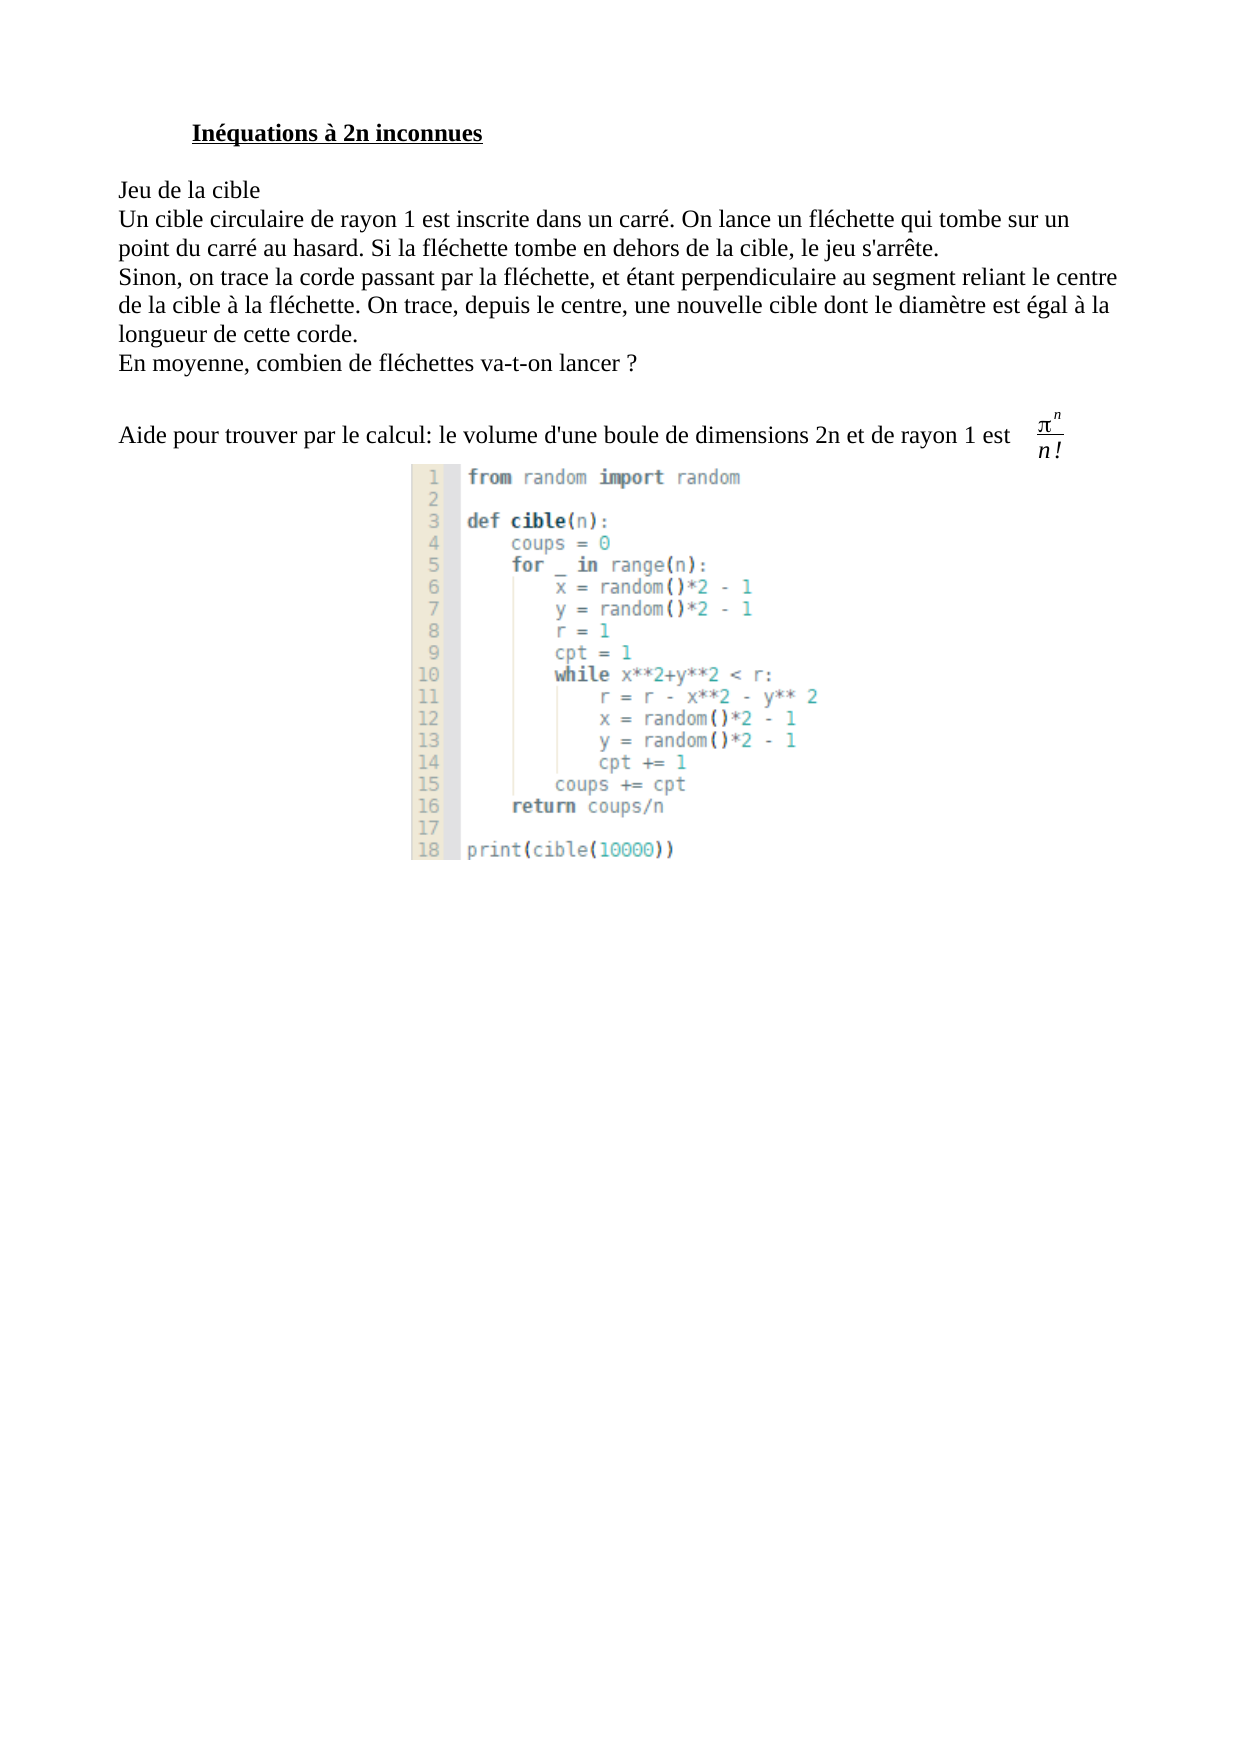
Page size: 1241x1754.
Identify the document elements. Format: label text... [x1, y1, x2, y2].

text Sinon, on trace la corde passant par la fléchette, et étant perpendiculaire au segment reliant le centre de la cible à la fléchette. On trace, depuis le centre, une nouvelle cible dont le diamètre est égal à la longueur de cette corde. [118, 262, 1122, 348]
text Jeu de la cible [118, 176, 1122, 204]
text Aide pour trouver par le calcul: le volume d'une boule de dimensions 2n et de rayon 1 est [118, 406, 1122, 464]
text Inéquations à 2n inconnues [118, 118, 1122, 147]
picture [411, 464, 829, 860]
text En moyenne, combien de fléchettes va-t-on lancer ? [118, 348, 1122, 377]
text Un cible circulaire de rayon 1 est inscrite dans un carré. On lance un fléchette qui tombe sur un point du carré au hasard. Si la fléchette tombe en dehors de la cible, le jeu s'arrête. [118, 204, 1122, 262]
